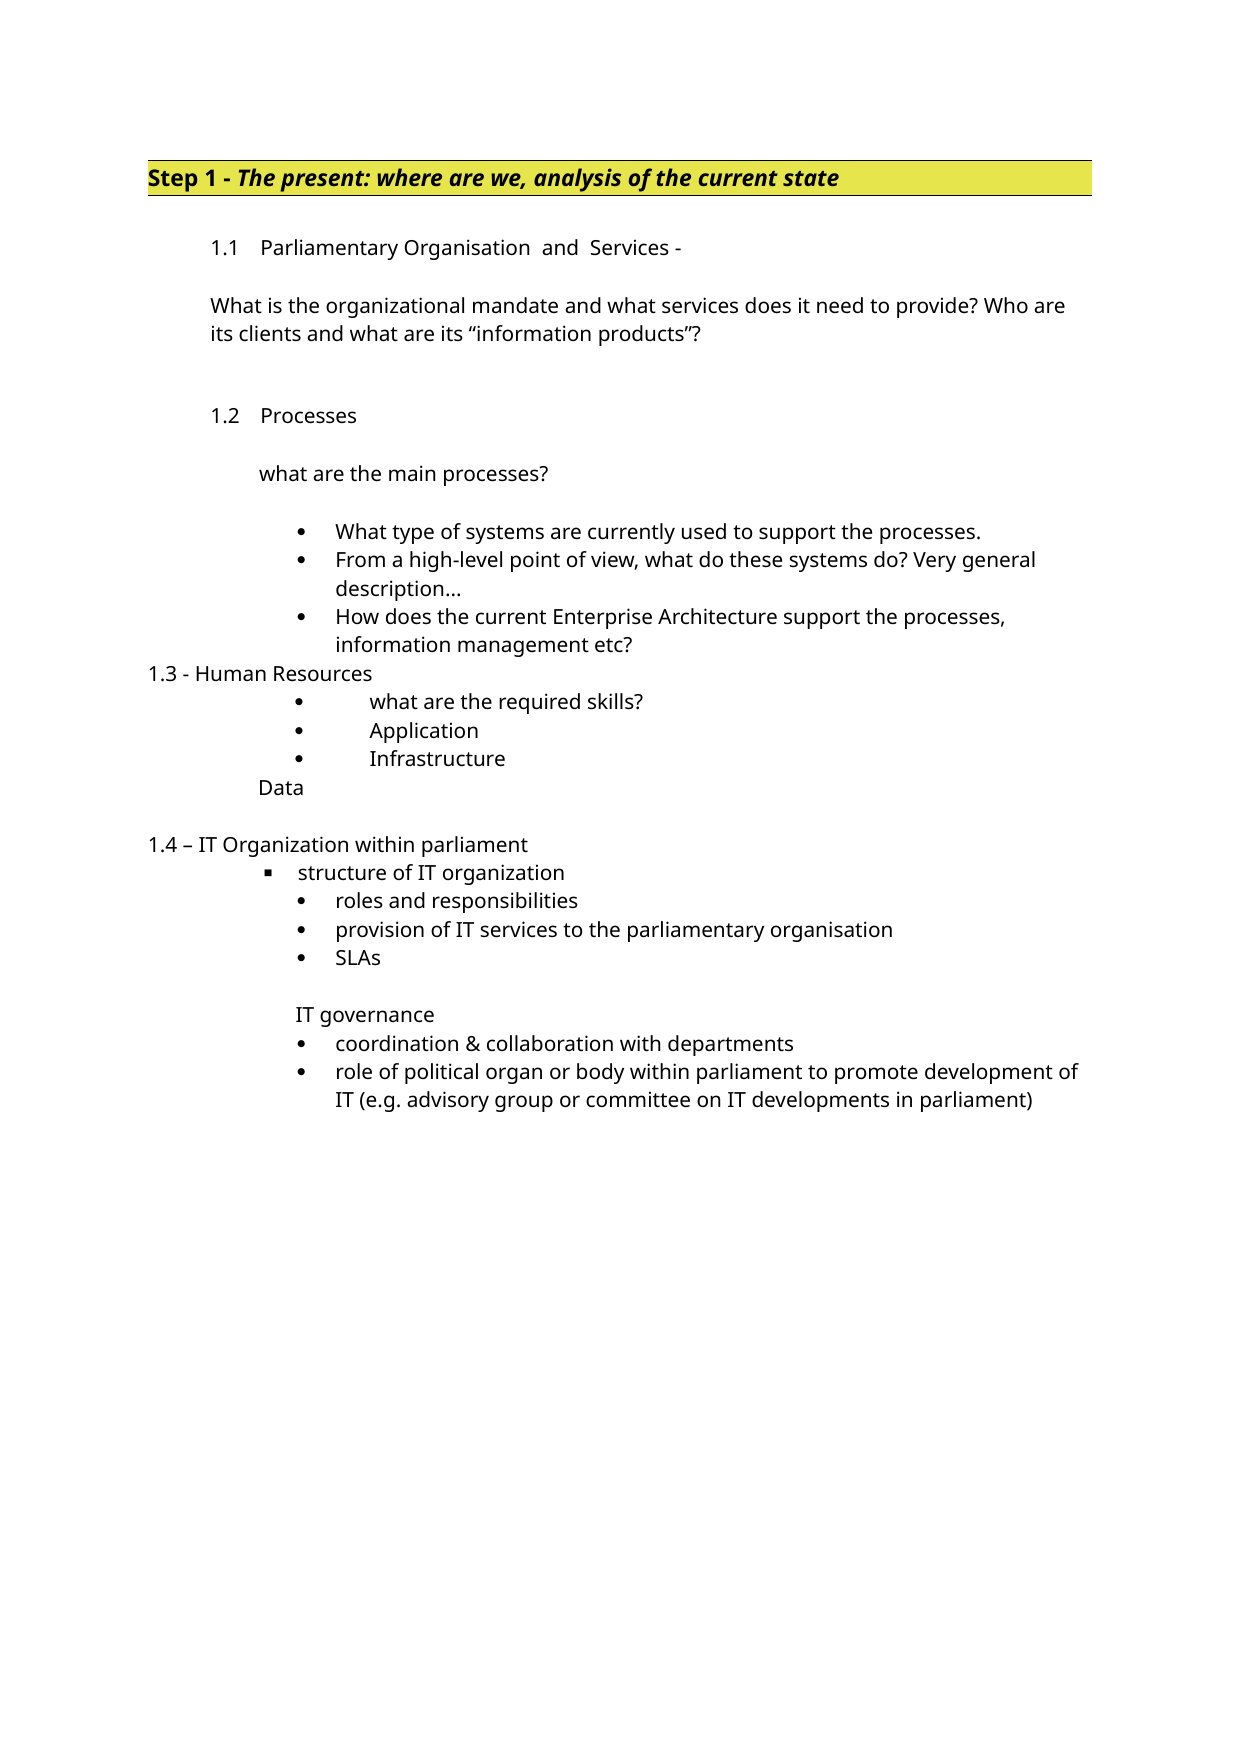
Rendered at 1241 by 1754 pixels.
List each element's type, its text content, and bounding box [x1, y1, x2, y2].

list Application [295, 716, 1092, 744]
text 1.3 - Human Resources [148, 659, 1092, 687]
list roles and responsibilities [298, 887, 1092, 915]
list What type of systems are currently used to support the processes. [298, 517, 1092, 545]
list coordination & collaboration with departments [298, 1029, 1092, 1057]
list SLAs [298, 943, 1092, 972]
list role of political organ or body within parliament to promote development of IT (e.g. advisory group or committee on IT developments in parliament) [298, 1057, 1092, 1114]
list From a high-level point of view, what do these systems do? Very general description... [298, 545, 1092, 602]
text Data [258, 773, 1092, 801]
list structure of IT organization [260, 858, 1092, 887]
text What is the organizational mandate and what services does it need to provide? Who are its clients and what are its “information products”? [210, 291, 1092, 372]
text 1.4 – IT Organization within parliament [148, 830, 1092, 858]
list provision of IT services to the parliamentary organisation [298, 915, 1092, 943]
text IT governance [148, 1000, 1092, 1029]
list How does the current Enterprise Architecture support the processes, information management etc? [298, 602, 1092, 659]
list Processes [210, 401, 1092, 429]
list Infrastructure [295, 744, 1092, 773]
subtitle Step 1 - The present: where are we, analysis of the current state [148, 161, 1092, 195]
list Parliamentary Organisation and Services - [210, 233, 1092, 261]
list what are the required skills? [295, 687, 1092, 716]
text what are the main processes? [210, 459, 1092, 487]
